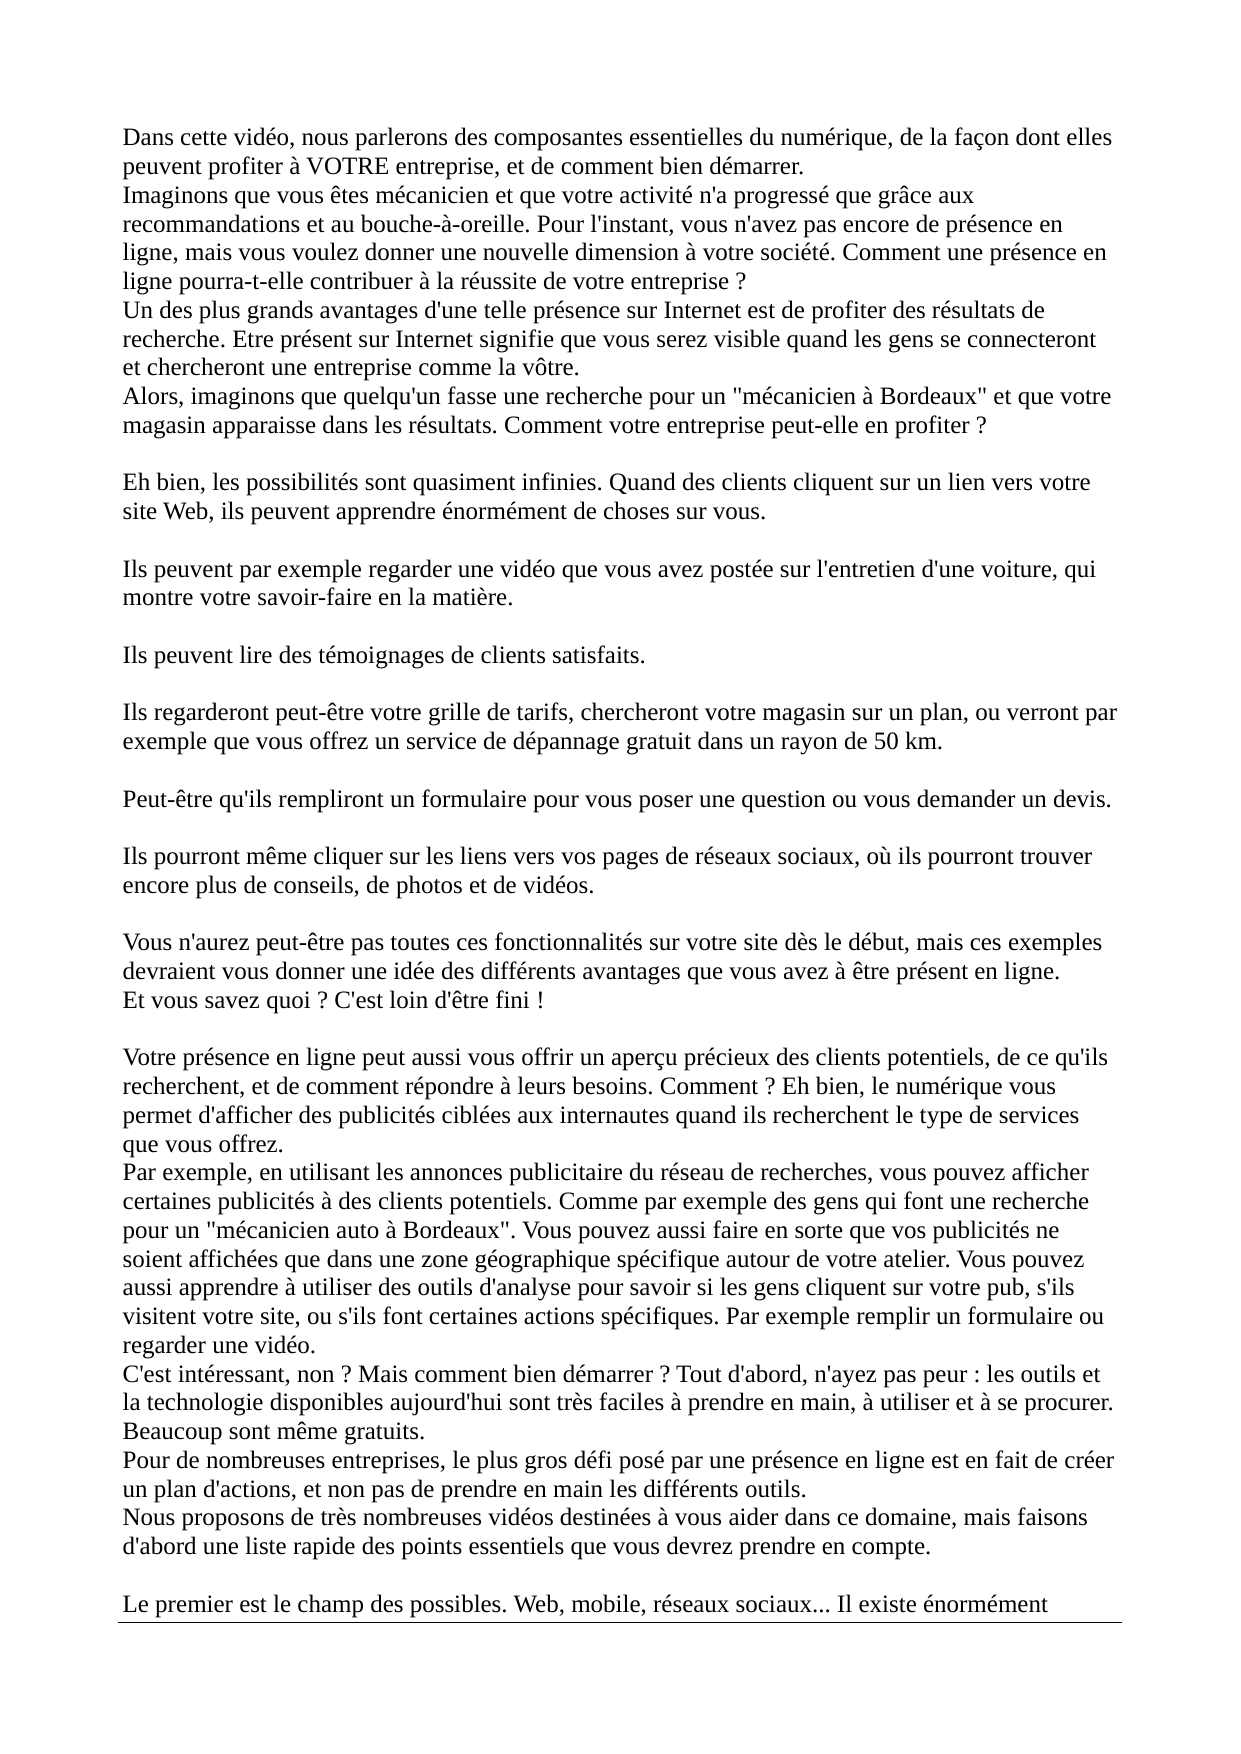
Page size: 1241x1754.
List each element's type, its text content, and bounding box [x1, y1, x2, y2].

text Dans cette vidéo, nous parlerons des composantes essentielles du numérique, de la façon dont elles peuvent profiter à VOTRE entreprise, et de comment bien démarrer. Imaginons que vous êtes mécanicien et que votre activité n'a progressé que grâce aux recommandations et au bouche-à-oreille. Pour l'instant, vous n'avez pas encore de présence en ligne, mais vous voulez donner une nouvelle dimension à votre société. Comment une présence en ligne pourra-t-elle contribuer à la réussite de votre entreprise ? Un des plus grands avantages d'une telle présence sur Internet est de profiter des résultats de recherche. Etre présent sur Internet signifie que vous serez visible quand les gens se connecteront et chercheront une entreprise comme la vôtre. Alors, imaginons que quelqu'un fasse une recherche pour un "mécanicien à Bordeaux" et que votre magasin apparaisse dans les résultats. Comment votre entreprise peut-elle en profiter ? Eh bien, les possibilités sont quasiment infinies. Quand des clients cliquent sur un lien vers votre site Web, ils peuvent apprendre énormément de choses sur vous. Ils peuvent par exemple regarder une vidéo que vous avez postée sur l'entretien d'une voiture, qui montre votre savoir-faire en la matière. Ils peuvent lire des témoignages de clients satisfaits. Ils regarderont peut-être votre grille de tarifs, chercheront votre magasin sur un plan, ou verront par exemple que vous offrez un service de dépannage gratuit dans un rayon de 50 km. Peut-être qu'ils rempliront un formulaire pour vous poser une question ou vous demander un devis. Ils pourront même cliquer sur les liens vers vos pages de réseaux sociaux, où ils pourront trouver encore plus de conseils, de photos et de vidéos. Vous n'aurez peut-être pas toutes ces fonctionnalités sur votre site dès le début, mais ces exemples devraient vous donner une idée des différents avantages que vous avez à être présent en ligne. Et vous savez quoi ? C'est loin d'être fini ! Votre présence en ligne peut aussi vous offrir un aperçu précieux des clients potentiels, de ce qu'ils recherchent, et de comment répondre à leurs besoins. Comment ? Eh bien, le numérique vous permet d'afficher des publicités ciblées aux internautes quand ils recherchent le type de services que vous offrez. Par exemple, en utilisant les annonces publicitaire du réseau de recherches, vous pouvez afficher certaines publicités à des clients potentiels. Comme par exemple des gens qui font une recherche pour un "mécanicien auto à Bordeaux". Vous pouvez aussi faire en sorte que vos publicités ne soient affichées que dans une zone géographique spécifique autour de votre atelier. Vous pouvez aussi apprendre à utiliser des outils d'analyse pour savoir si les gens cliquent sur votre pub, s'ils visitent votre site, ou s'ils font certaines actions spécifiques. Par exemple remplir un formulaire ou regarder une vidéo. C'est intéressant, non ? Mais comment bien démarrer ? Tout d'abord, n'ayez pas peur : les outils et la technologie disponibles aujourd'hui sont très faciles à prendre en main, à utiliser et à se procurer. Beaucoup sont même gratuits. Pour de nombreuses entreprises, le plus gros défi posé par une présence en ligne est en fait de créer un plan d'actions, et non pas de prendre en main les différents outils. Nous proposons de très nombreuses vidéos destinées à vous aider dans ce domaine, mais faisons d'abord une liste rapide des points essentiels que vous devrez prendre en compte. Le premier est le champ des possibles. Web, mobile, réseaux sociaux... Il existe énormément [118, 118, 1122, 1622]
